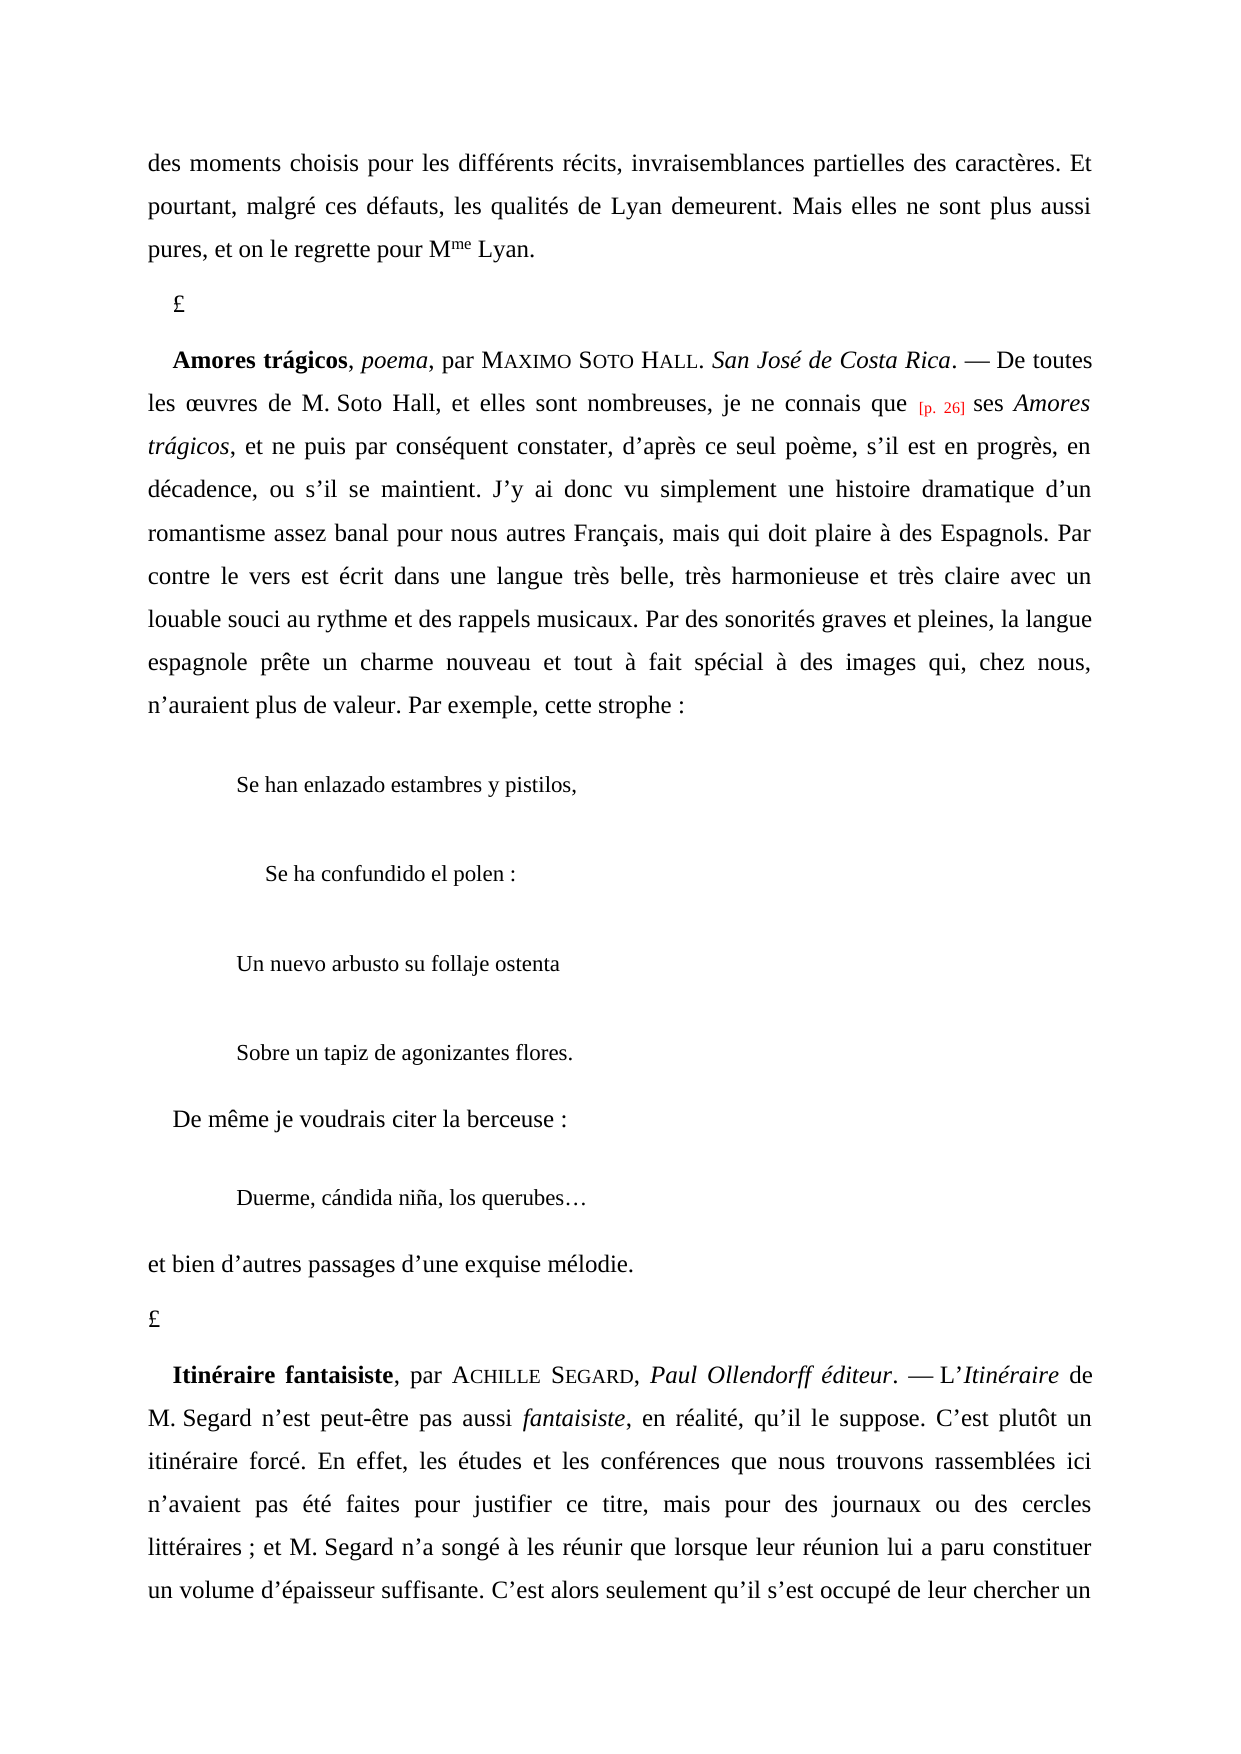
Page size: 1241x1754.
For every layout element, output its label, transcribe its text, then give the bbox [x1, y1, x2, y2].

text Un nuevo arbusto su follaje ostenta [236, 950, 1093, 976]
text des moments choisis pour les différents récits, invraisemblances partielles des caractères. Et pourtant, malgré ces défauts, les qualités de Lyan demeurent. Mais elles ne sont plus aussi pures, et on le regrette pour Mme Lyan. [148, 148, 1093, 263]
text De même je voudrais citer la berceuse : [148, 1104, 1093, 1132]
text £ [148, 289, 1093, 318]
text Sobre un tapiz de agonizantes flores. [236, 1039, 1093, 1066]
text Amores trágicos, poema, par Maximo Soto Hall. San José de Costa Rica. — De toutes les œuvres de M. Soto Hall, et elles sont nombreuses, je ne connais que [p. 26] ses Amores trágicos, et ne puis par conséquent constater, d’après ce seul poème, s’il est en progrès, en décadence, ou s’il se maintient. J’y ai donc vu simplement une histoire dramatique d’un romantisme assez banal pour nous autres Français, mais qui doit plaire à des Espagnols. Par contre le vers est écrit dans une langue très belle, très harmonieuse et très claire avec un louable souci au rythme et des rappels musicaux. Par des sonorités graves et pleines, la langue espagnole prête un charme nouveau et tout à fait spécial à des images qui, chez nous, n’auraient plus de valeur. Par exemple, cette strophe : [148, 345, 1093, 719]
text £ [148, 1304, 1093, 1333]
text Itinéraire fantaisiste, par Achille Segard, Paul Ollendorff éditeur. — L’Itinéraire de M. Segard n’est peut-être pas aussi fantaisiste, en réalité, qu’il le suppose. C’est plutôt un itinéraire forcé. En effet, les études et les conférences que nous trouvons rassemblées ici n’avaient pas été faites pour justifier ce titre, mais pour des journaux ou des cercles littéraires ; et M. Segard n’a songé à les réunir que lorsque leur réunion lui a paru constituer un volume d’épaisseur suffisante. C’est alors seulement qu’il s’est occupé de leur chercher un [148, 1360, 1093, 1604]
text Duerme, cándida niña, los querubes… [236, 1184, 1093, 1211]
text Se han enlazado estambres y pistilos, [236, 771, 1093, 797]
text et bien d’autres passages d’une exquise mélodie. [148, 1249, 1093, 1277]
text Se ha confundido el polen : [236, 860, 1093, 887]
